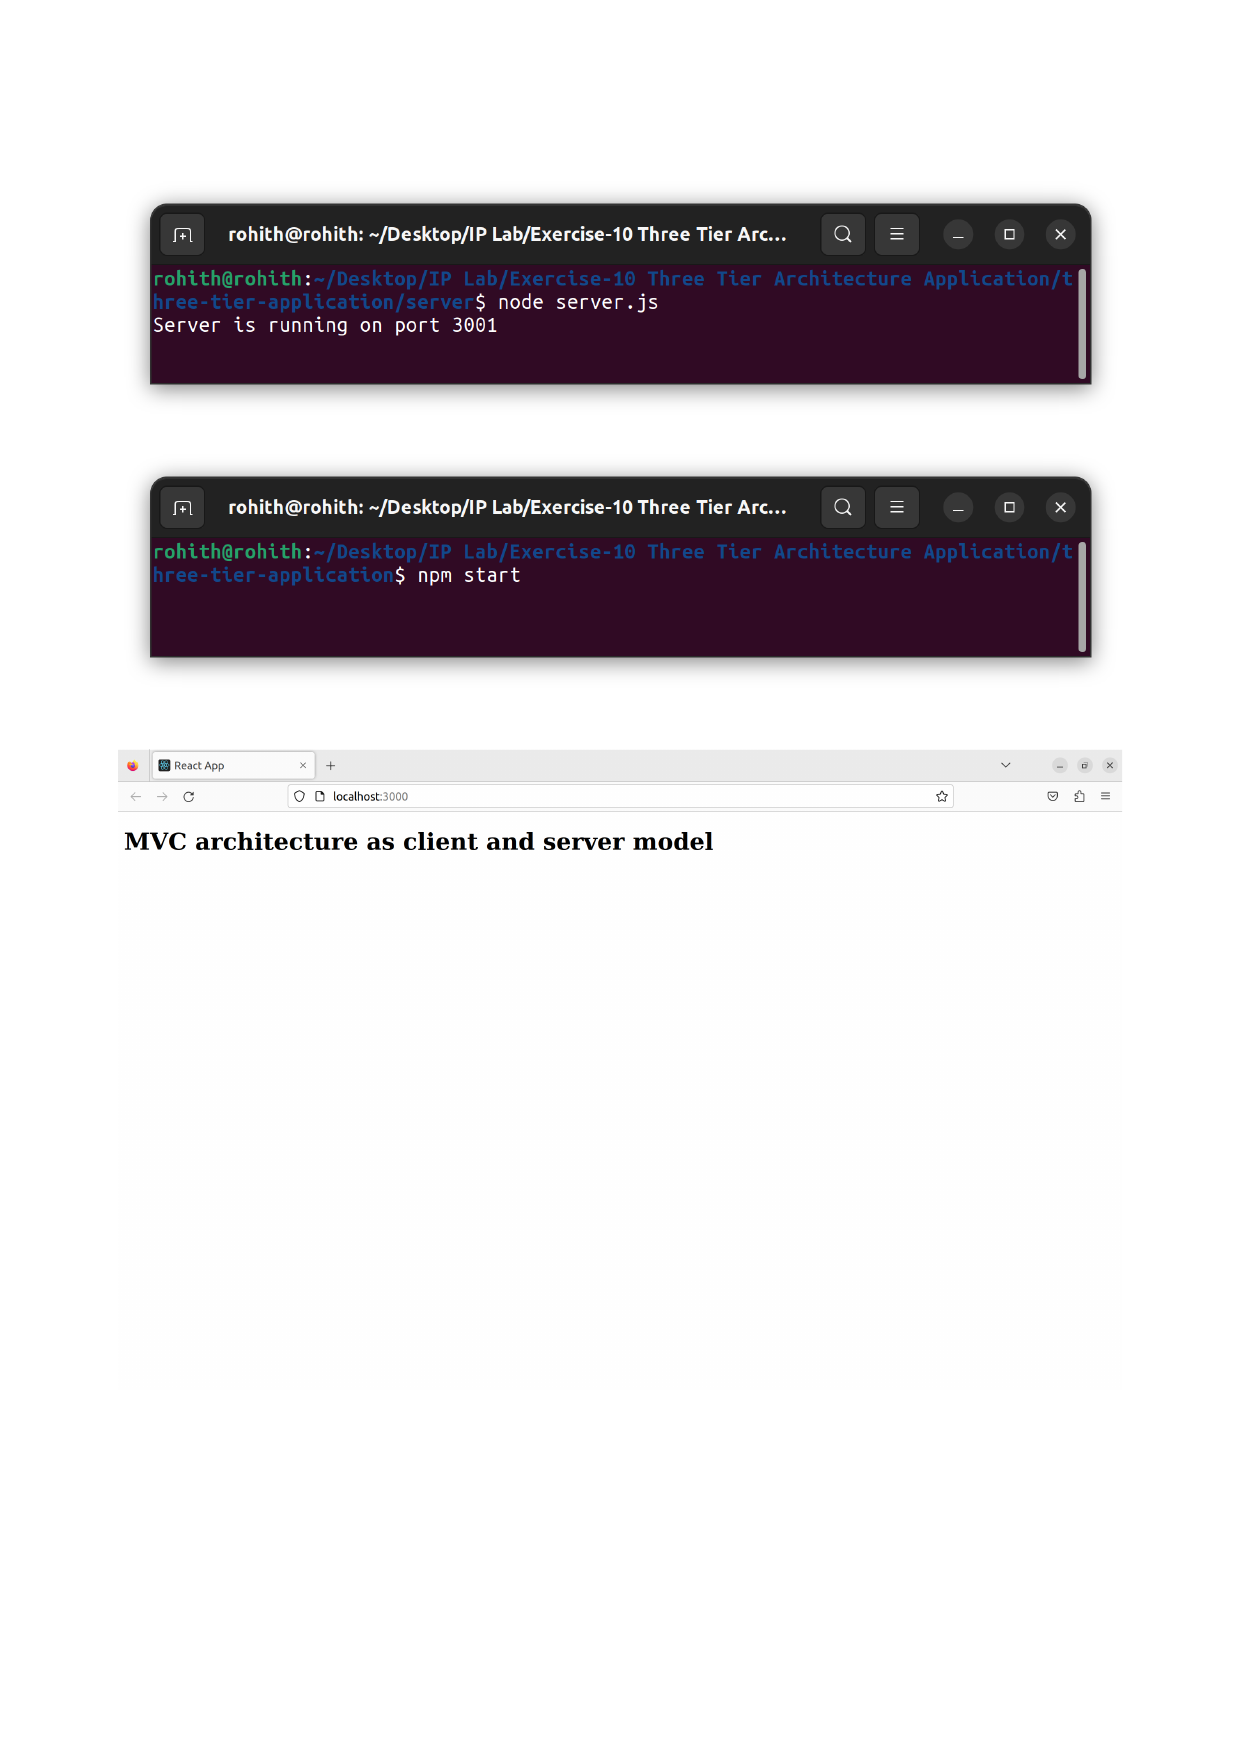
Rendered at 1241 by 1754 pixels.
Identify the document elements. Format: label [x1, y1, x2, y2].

picture [118, 175, 1123, 420]
picture [118, 448, 1123, 693]
picture [118, 749, 1123, 1390]
